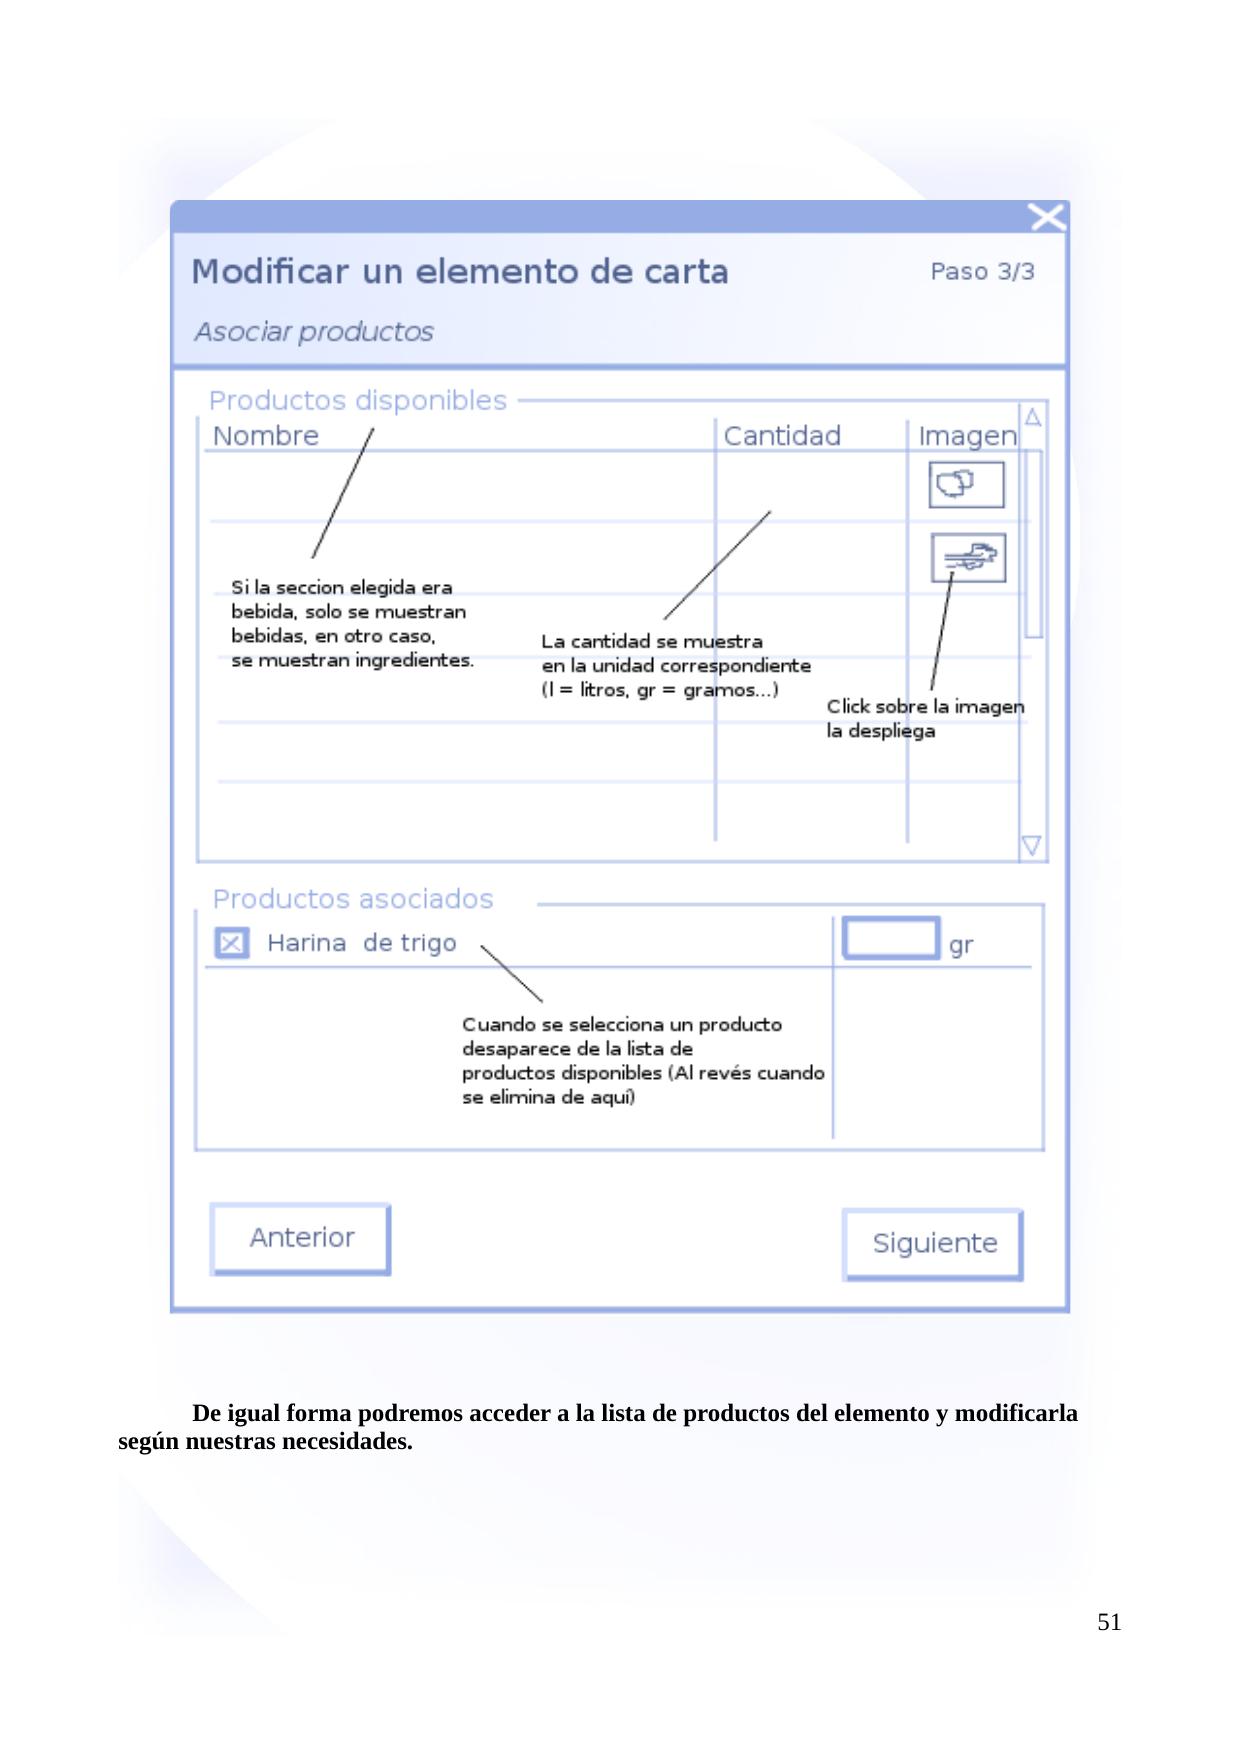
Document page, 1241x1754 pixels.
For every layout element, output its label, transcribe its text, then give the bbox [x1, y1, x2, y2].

picture [118, 118, 1122, 1398]
text De igual forma podremos acceder a la lista de productos del elemento y modificarla según nuestras necesidades. [118, 1398, 1122, 1455]
picture [118, 1455, 1122, 1636]
